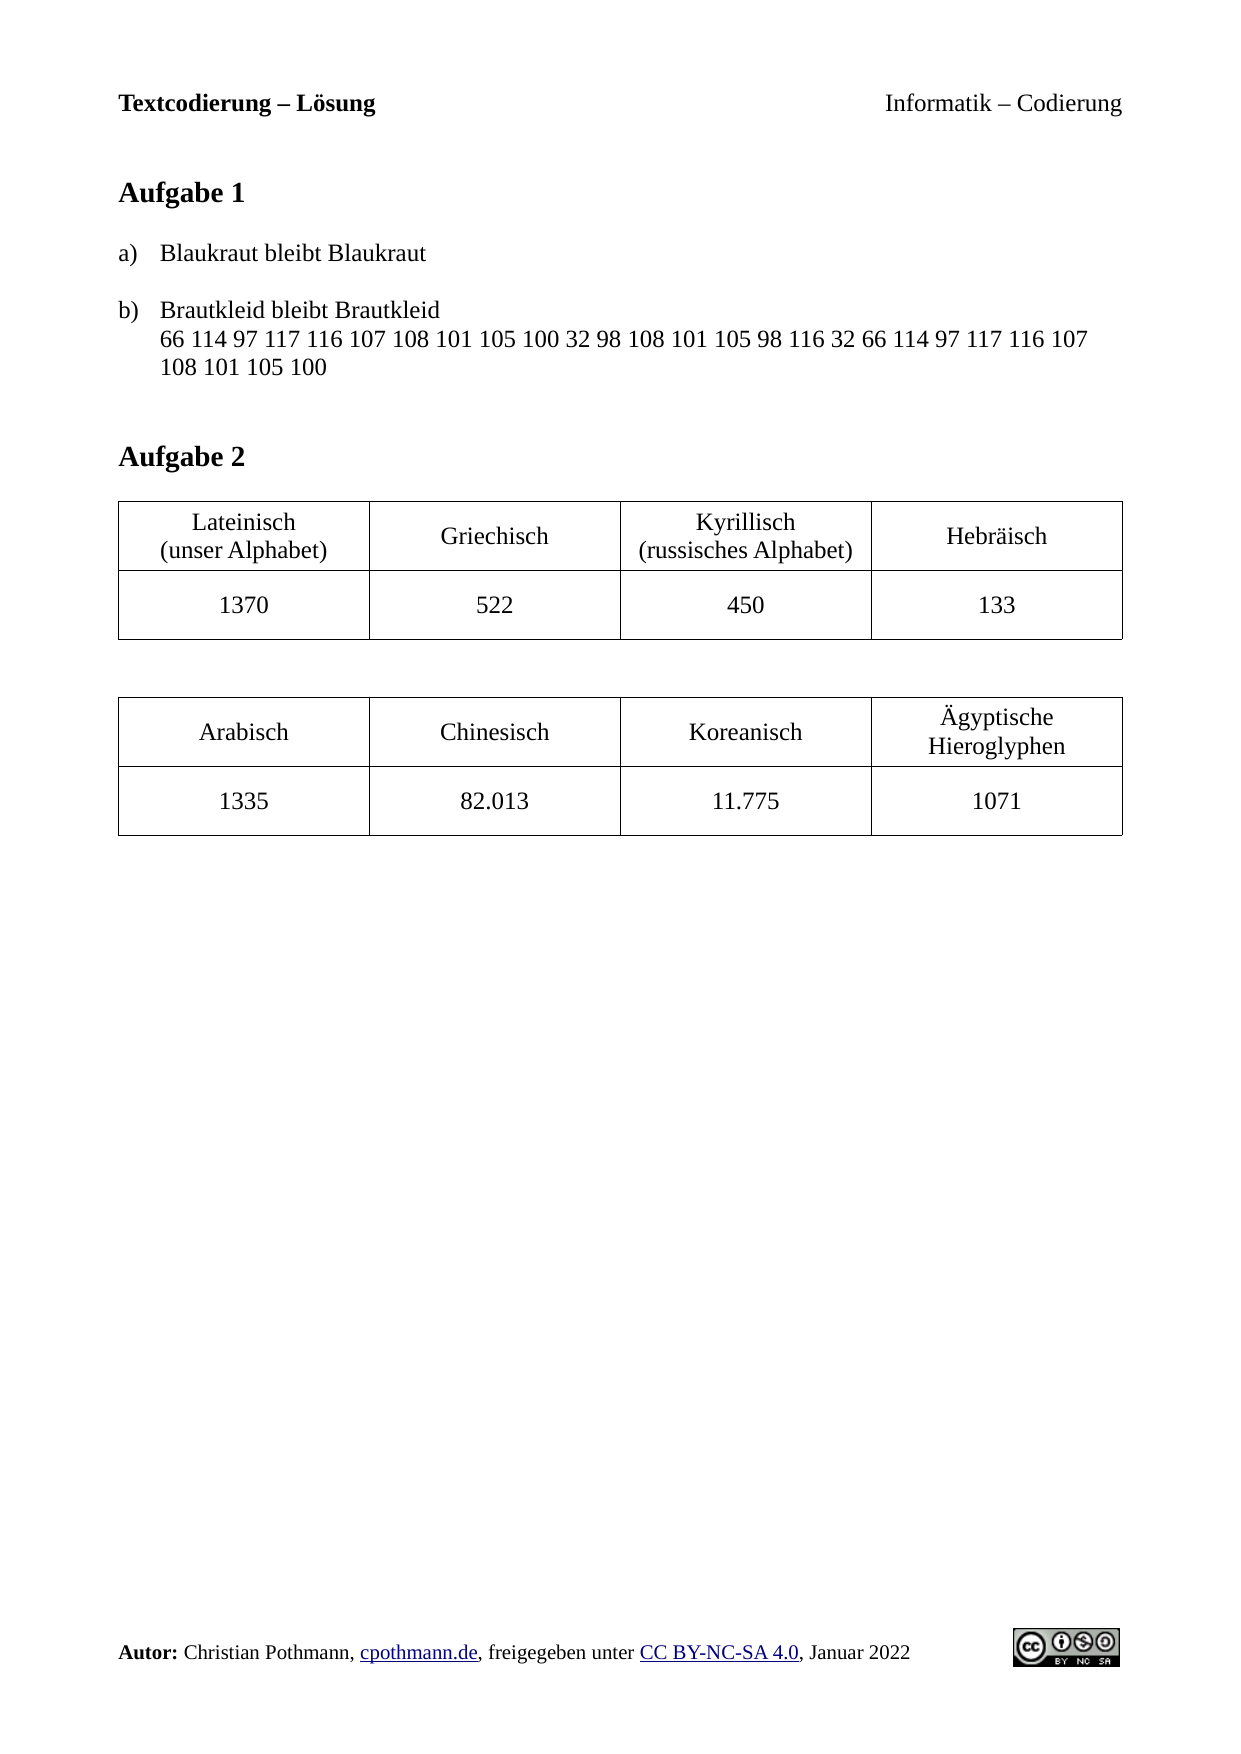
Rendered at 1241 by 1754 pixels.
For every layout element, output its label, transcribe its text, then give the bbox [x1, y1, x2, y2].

list Blaukraut bleibt Blaukraut [118, 238, 1122, 267]
table_header Hebräisch [872, 502, 1122, 570]
table_cell 1071 [872, 767, 1122, 835]
table_header Lateinisch (unser Alphabet) [119, 502, 369, 570]
text Aufgabe 2 [118, 439, 1122, 472]
table_cell 11.775 [621, 767, 871, 835]
table_header Ägyptische Hieroglyphen [872, 698, 1122, 766]
table_cell 522 [370, 571, 620, 639]
text Aufgabe 1 [118, 176, 1122, 209]
table_cell 1370 [119, 571, 369, 639]
table_header Griechisch [370, 502, 620, 570]
table_cell 133 [872, 571, 1122, 639]
table_header Koreanisch [621, 698, 871, 766]
text Autor: Christian Pothmann, cpothmann.de, freigegeben unter CC BY-NC-SA 4.0, Januar 2022 [118, 1640, 1013, 1664]
table_cell 82.013 [370, 767, 620, 835]
list Brautkleid bleibt Brautkleid 66 114 97 117 116 107 108 101 105 100 32 98 108 101 105 98 116 32 66 114 97 117 116 107 108 101 105 100 [118, 295, 1122, 381]
table_header Kyrillisch (russisches Alphabet) [621, 502, 871, 570]
table_cell 450 [621, 571, 871, 639]
table_header Chinesisch [370, 698, 620, 766]
table_cell 1335 [119, 767, 369, 835]
picture [1013, 1628, 1120, 1667]
table_header Arabisch [119, 698, 369, 766]
